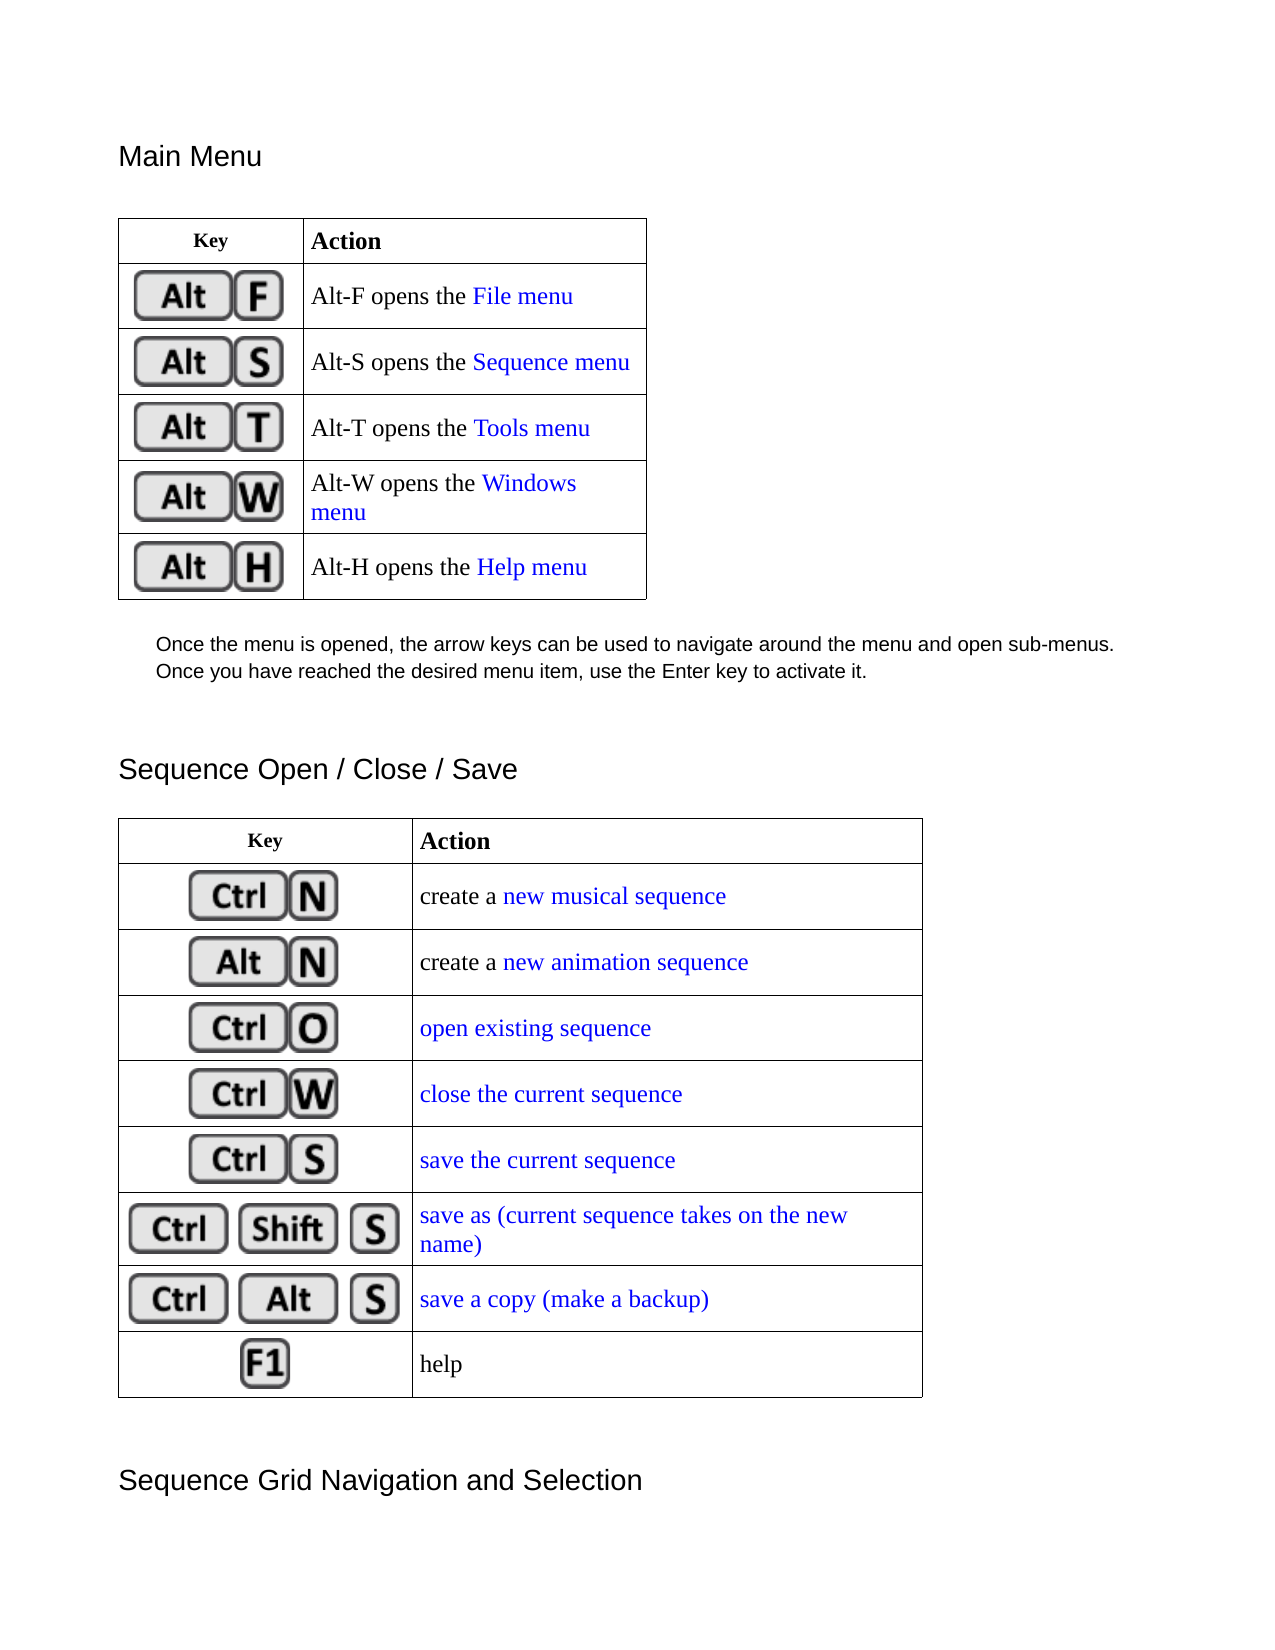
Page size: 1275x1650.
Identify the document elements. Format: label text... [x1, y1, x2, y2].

picture [349, 1273, 400, 1324]
picture [188, 1134, 339, 1184]
table_header [178, 1068, 188, 1118]
table_header [339, 937, 352, 987]
table_header Action [413, 819, 922, 863]
table_header [124, 541, 133, 591]
table_cell Alt-H opens the Help menu [304, 534, 646, 599]
table_cell [119, 395, 303, 460]
table_cell close the current sequence [413, 1061, 922, 1126]
table_header [178, 1003, 188, 1052]
text Once the menu is opened, the arrow keys can be used to navigate around the menu and open sub-menus. Once you have reached the desired menu item, use the Enter key to activate it. [156, 632, 1157, 682]
picture [128, 1273, 229, 1324]
table_cell [119, 1127, 412, 1192]
picture [133, 402, 284, 452]
subtitle Sequence Grid Navigation and Selection [118, 1463, 1157, 1496]
table_header [124, 402, 133, 452]
table_header [124, 270, 133, 320]
table_header [284, 270, 297, 320]
table_header [400, 1273, 406, 1323]
table_header [178, 937, 188, 987]
table_header [339, 1204, 343, 1253]
picture [188, 1002, 339, 1053]
table_header [339, 1273, 343, 1323]
table_header [343, 1273, 349, 1323]
picture [238, 1203, 339, 1254]
picture [133, 270, 284, 321]
table_cell save as (current sequence takes on the new name) [413, 1193, 922, 1265]
table_header [124, 1273, 128, 1323]
table_header [229, 1204, 234, 1253]
table_header [124, 472, 133, 522]
table_header [284, 472, 297, 522]
table_header [284, 541, 297, 591]
table_cell help [413, 1332, 922, 1397]
subtitle Main Menu [118, 139, 1157, 172]
picture [133, 471, 284, 522]
table_header Key [119, 219, 303, 262]
table_header [234, 1273, 238, 1323]
picture [240, 1338, 290, 1389]
table_header [400, 1204, 406, 1253]
table_header [339, 871, 352, 921]
picture [133, 336, 284, 387]
table_header [339, 1068, 352, 1118]
table_cell [119, 996, 412, 1060]
table_header [284, 402, 297, 452]
table_cell [119, 264, 303, 328]
table_cell Alt-F opens the File menu [304, 264, 646, 328]
table_cell save the current sequence [413, 1127, 922, 1192]
table_cell create a new animation sequence [413, 930, 922, 994]
table_header Key [119, 819, 412, 863]
table_header [339, 1134, 352, 1184]
subtitle Sequence Open / Close / Save [118, 752, 1157, 785]
table_cell [119, 864, 412, 929]
picture [188, 936, 339, 987]
picture [188, 1068, 339, 1119]
picture [188, 870, 339, 921]
picture [238, 1273, 339, 1324]
table_cell [119, 1193, 412, 1265]
table_header [229, 1273, 234, 1323]
table_cell Alt-T opens the Tools menu [304, 395, 646, 460]
table_cell create a new musical sequence [413, 864, 922, 929]
table_header [178, 871, 188, 921]
table_cell [119, 930, 412, 994]
table_header [343, 1204, 349, 1253]
table_cell open existing sequence [413, 996, 922, 1060]
table_header [234, 1204, 238, 1253]
table_cell [119, 1266, 412, 1331]
picture [128, 1203, 229, 1254]
table_cell [119, 1061, 412, 1126]
table_header [284, 336, 297, 386]
picture [133, 541, 284, 592]
table_cell [119, 461, 303, 533]
table_cell [119, 1332, 412, 1397]
table_cell save a copy (make a backup) [413, 1266, 922, 1331]
table_header Action [304, 219, 646, 262]
table_header [124, 1204, 128, 1253]
table_cell [119, 329, 303, 394]
table_header [178, 1134, 188, 1184]
table_cell Alt-S opens the Sequence menu [304, 329, 646, 394]
table_cell [119, 534, 303, 599]
picture [349, 1203, 400, 1254]
table_cell Alt-W opens the Windows menu [304, 461, 646, 533]
table_header [124, 336, 133, 386]
table_header [339, 1003, 352, 1052]
